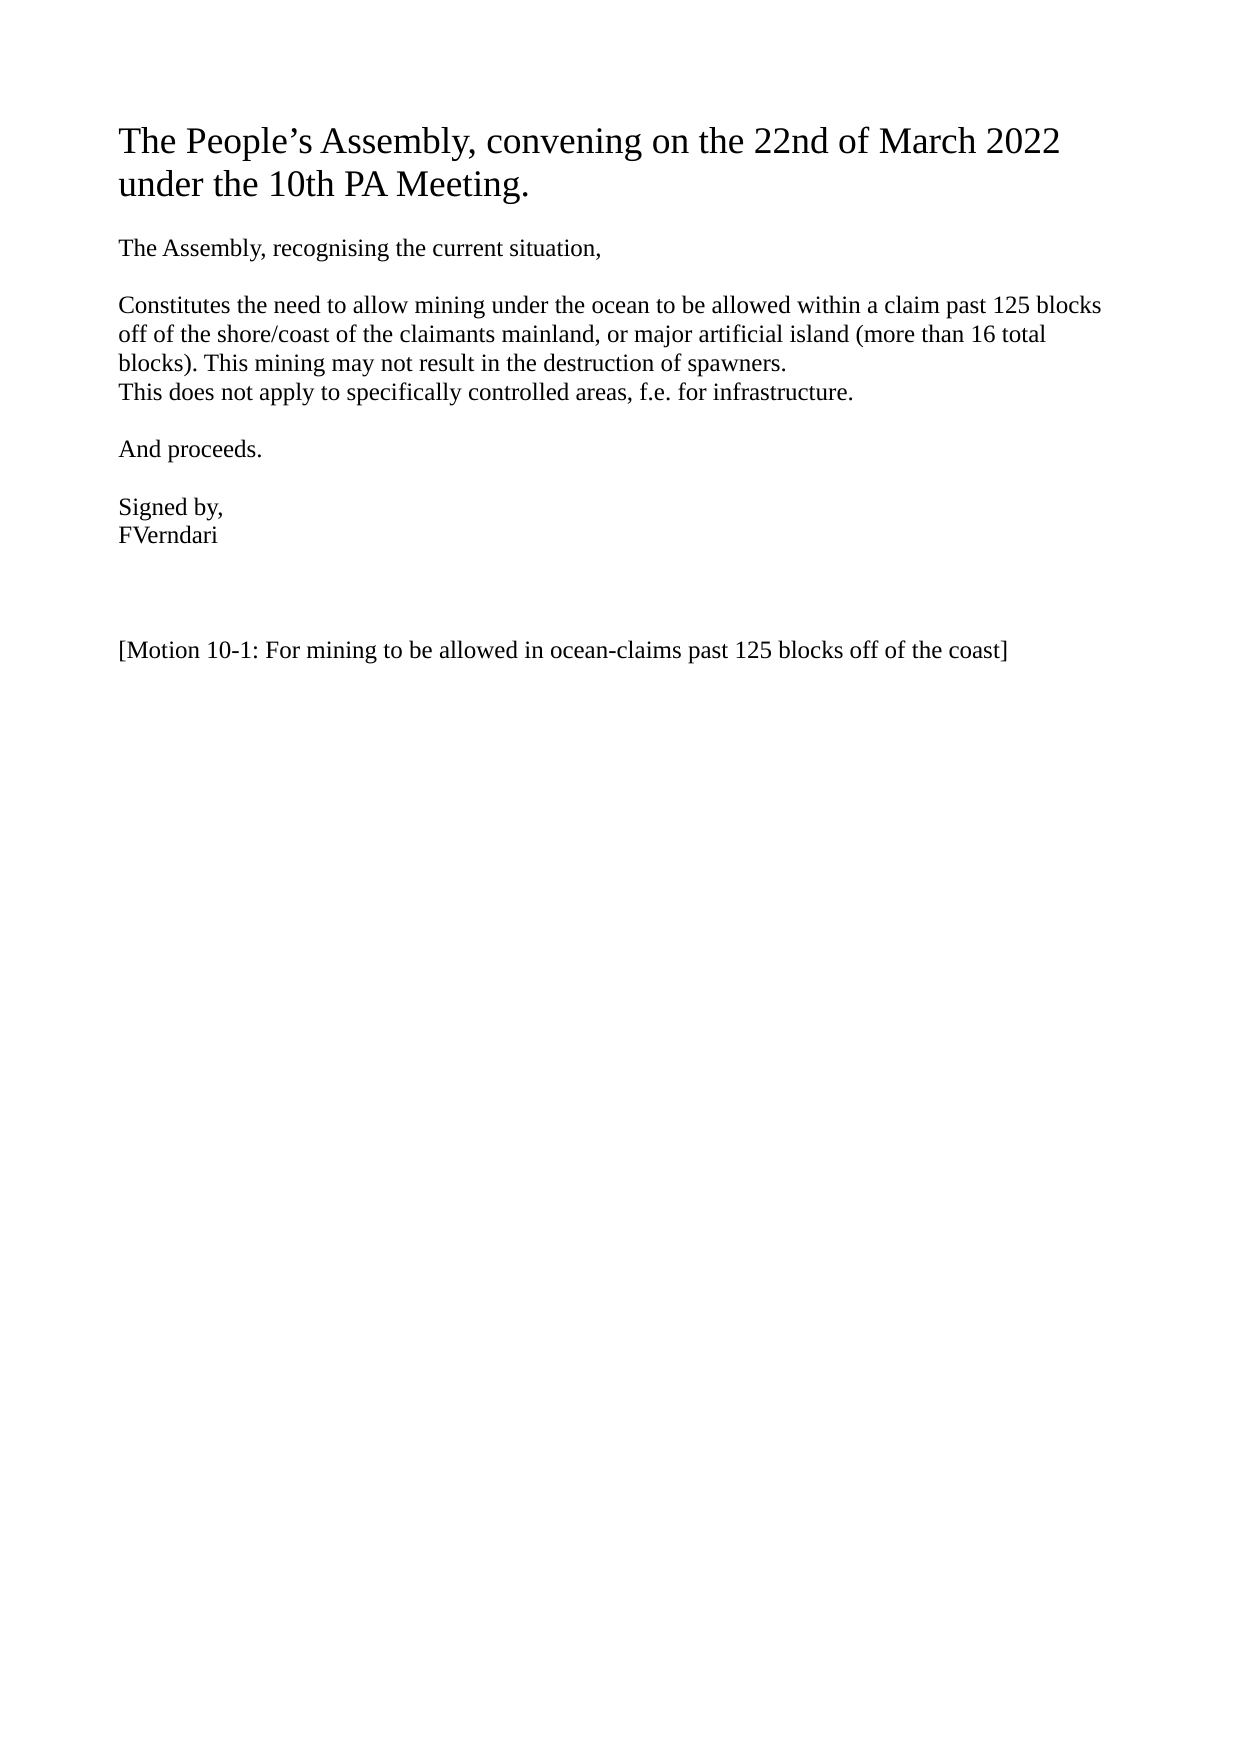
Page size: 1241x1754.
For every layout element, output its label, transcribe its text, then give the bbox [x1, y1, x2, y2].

text FVerndari [118, 521, 1122, 549]
text The People’s Assembly, convening on the 22nd of March 2022 under the 10th PA Meeting. [118, 118, 1122, 204]
text This does not apply to specifically controlled areas, f.e. for infrastructure. [118, 377, 1122, 406]
text The Assembly, recognising the current situation, [118, 233, 1122, 262]
text And proceeds. [118, 434, 1122, 463]
text Signed by, [118, 492, 1122, 521]
text [Motion 10-1: For mining to be allowed in ocean-claims past 125 blocks off of the coast] [118, 636, 1122, 664]
text Constitutes the need to allow mining under the ocean to be allowed within a claim past 125 blocks off of the shore/coast of the claimants mainland, or major artificial island (more than 16 total blocks). This mining may not result in the destruction of spawners. [118, 291, 1122, 377]
